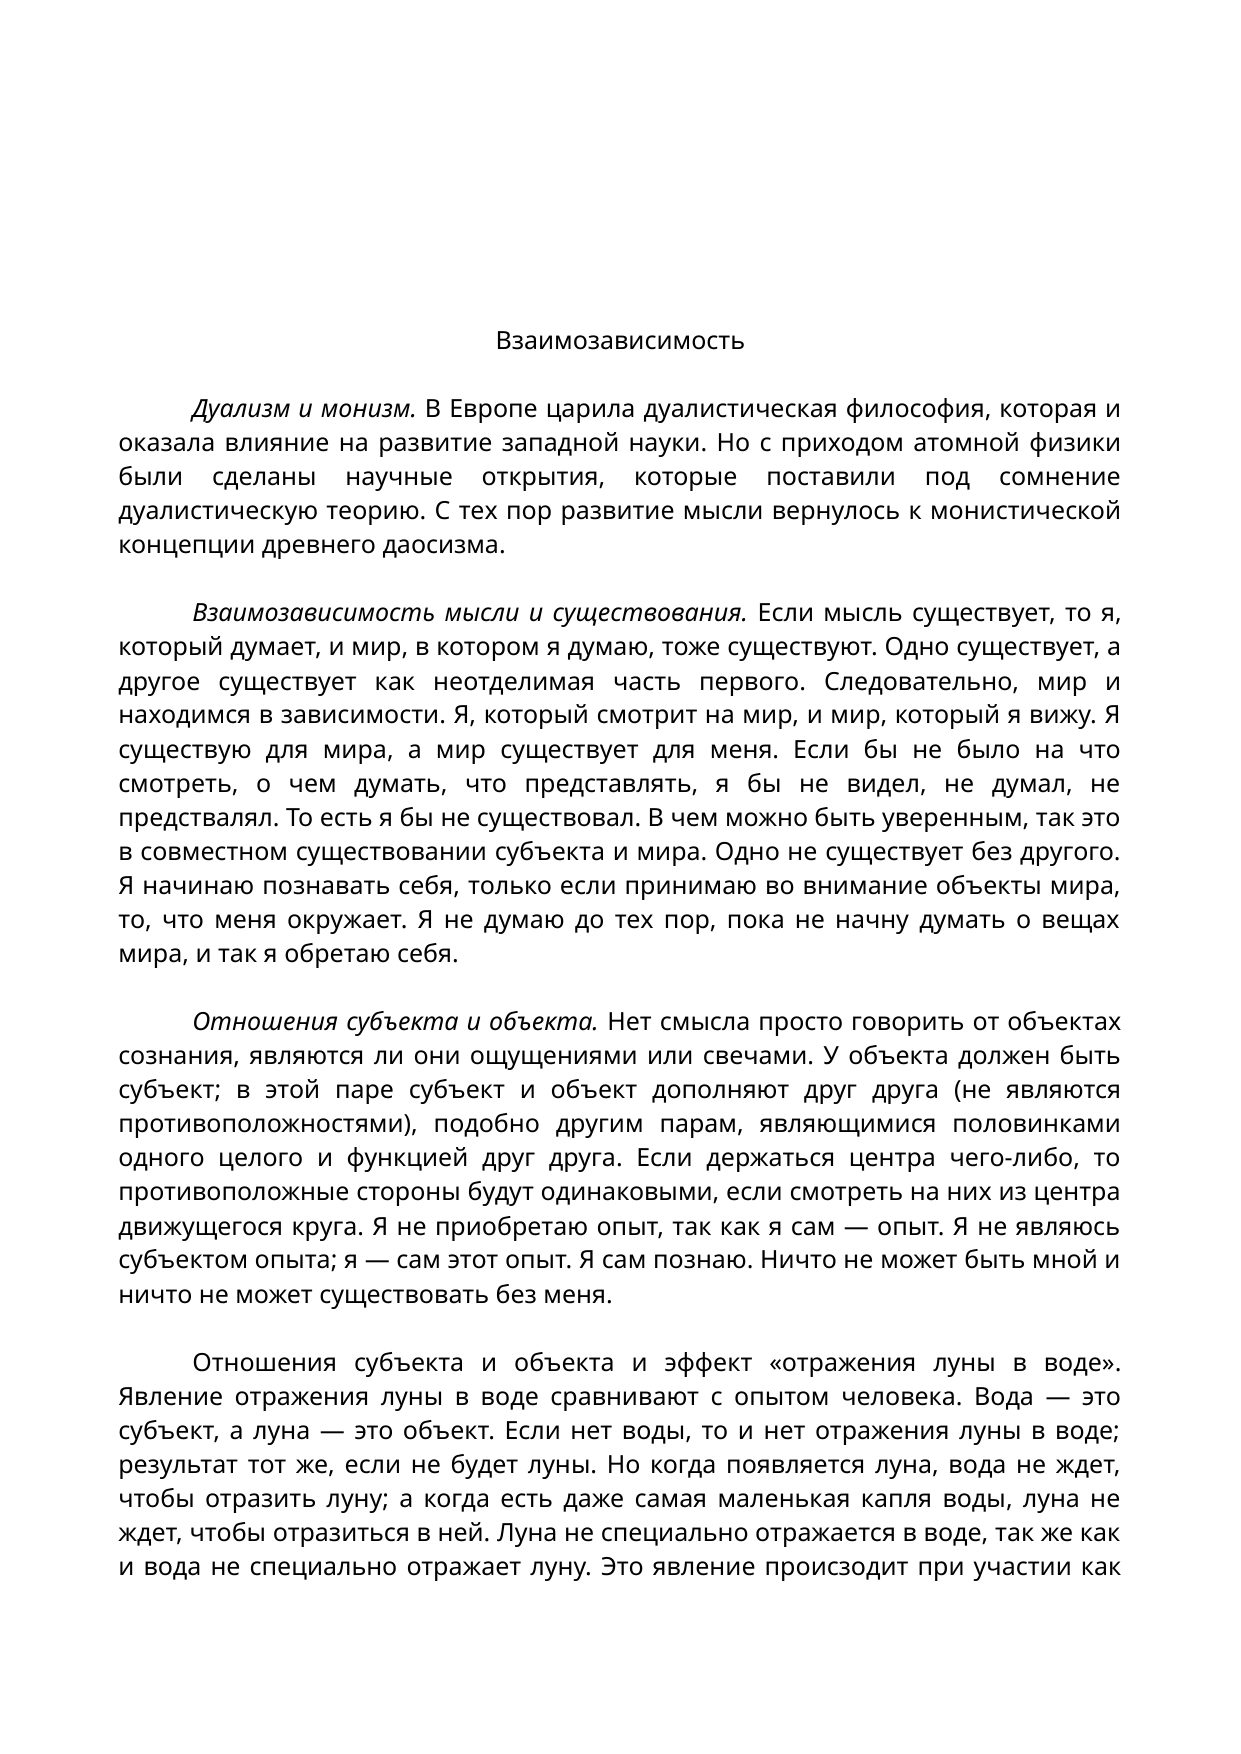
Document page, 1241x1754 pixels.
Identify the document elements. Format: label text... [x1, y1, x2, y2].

text Отношения субъекта и объекта. Нет смысла просто говорить от объектах сознания, являются ли они ощущениями или свечами. У объекта должен быть субъект; в этой паре субъект и объект дополняют друг друга (не являются противоположностями), подобно другим парам, являющимися половинками одного целого и функцией друг друга. Если держаться центра чего-либо, то противоположные стороны будут одинаковыми, если смотреть на них из центра движущегося круга. Я не приобретаю опыт, так как я сам — опыт. Я не являюсь субъектом опыта; я — сам этот опыт. Я сам познаю. Ничто не может быть мной и ничто не может существовать без меня. [118, 1004, 1122, 1310]
text Отношения субъекта и объекта и эффект «отражения луны в воде». Явление отражения луны в воде сравнивают с опытом человека. Вода — это субъект, а луна — это объект. Если нет воды, то и нет отражения луны в воде; результат тот же, если не будет луны. Но когда появляется луна, вода не ждет, чтобы отразить луну; а когда есть даже самая маленькая капля воды, луна не ждет, чтобы отразиться в ней. Луна не специально отражается в воде, так же как и вода не специально отражает луну. Это явление происзодит при участии как [118, 1344, 1122, 1583]
text Взаимозависимость мысли и существования. Если мысль существует, то я, который думает, и мир, в котором я думаю, тоже существуют. Одно существует, а другое существует как неотделимая часть первого. Следовательно, мир и находимся в зависимости. Я, который смотрит на мир, и мир, который я вижу. Я существую для мира, а мир существует для меня. Если бы не было на что смотреть, о чем думать, что представлять, я бы не видел, не думал, не предствалял. То есть я бы не существовал. В чем можно быть уверенным, так это в совместном существовании субъекта и мира. Одно не существует без другого. Я начинаю познавать себя, только если принимаю во внимание объекты мира, то, что меня окружает. Я не думаю до тех пор, пока не начну думать о вещах мира, и так я обретаю себя. [118, 595, 1122, 970]
text Дуализм и монизм. В Европе царила дуалистическая философия, которая и оказала влияние на развитие западной науки. Но с приходом атомной физики были сделаны научные открытия, которые поставили под сомнение дуалистическую теорию. С тех пор развитие мысли вернулось к монистической концепции древнего даосизма. [118, 391, 1122, 561]
text Взаимозависимость [118, 322, 1122, 357]
